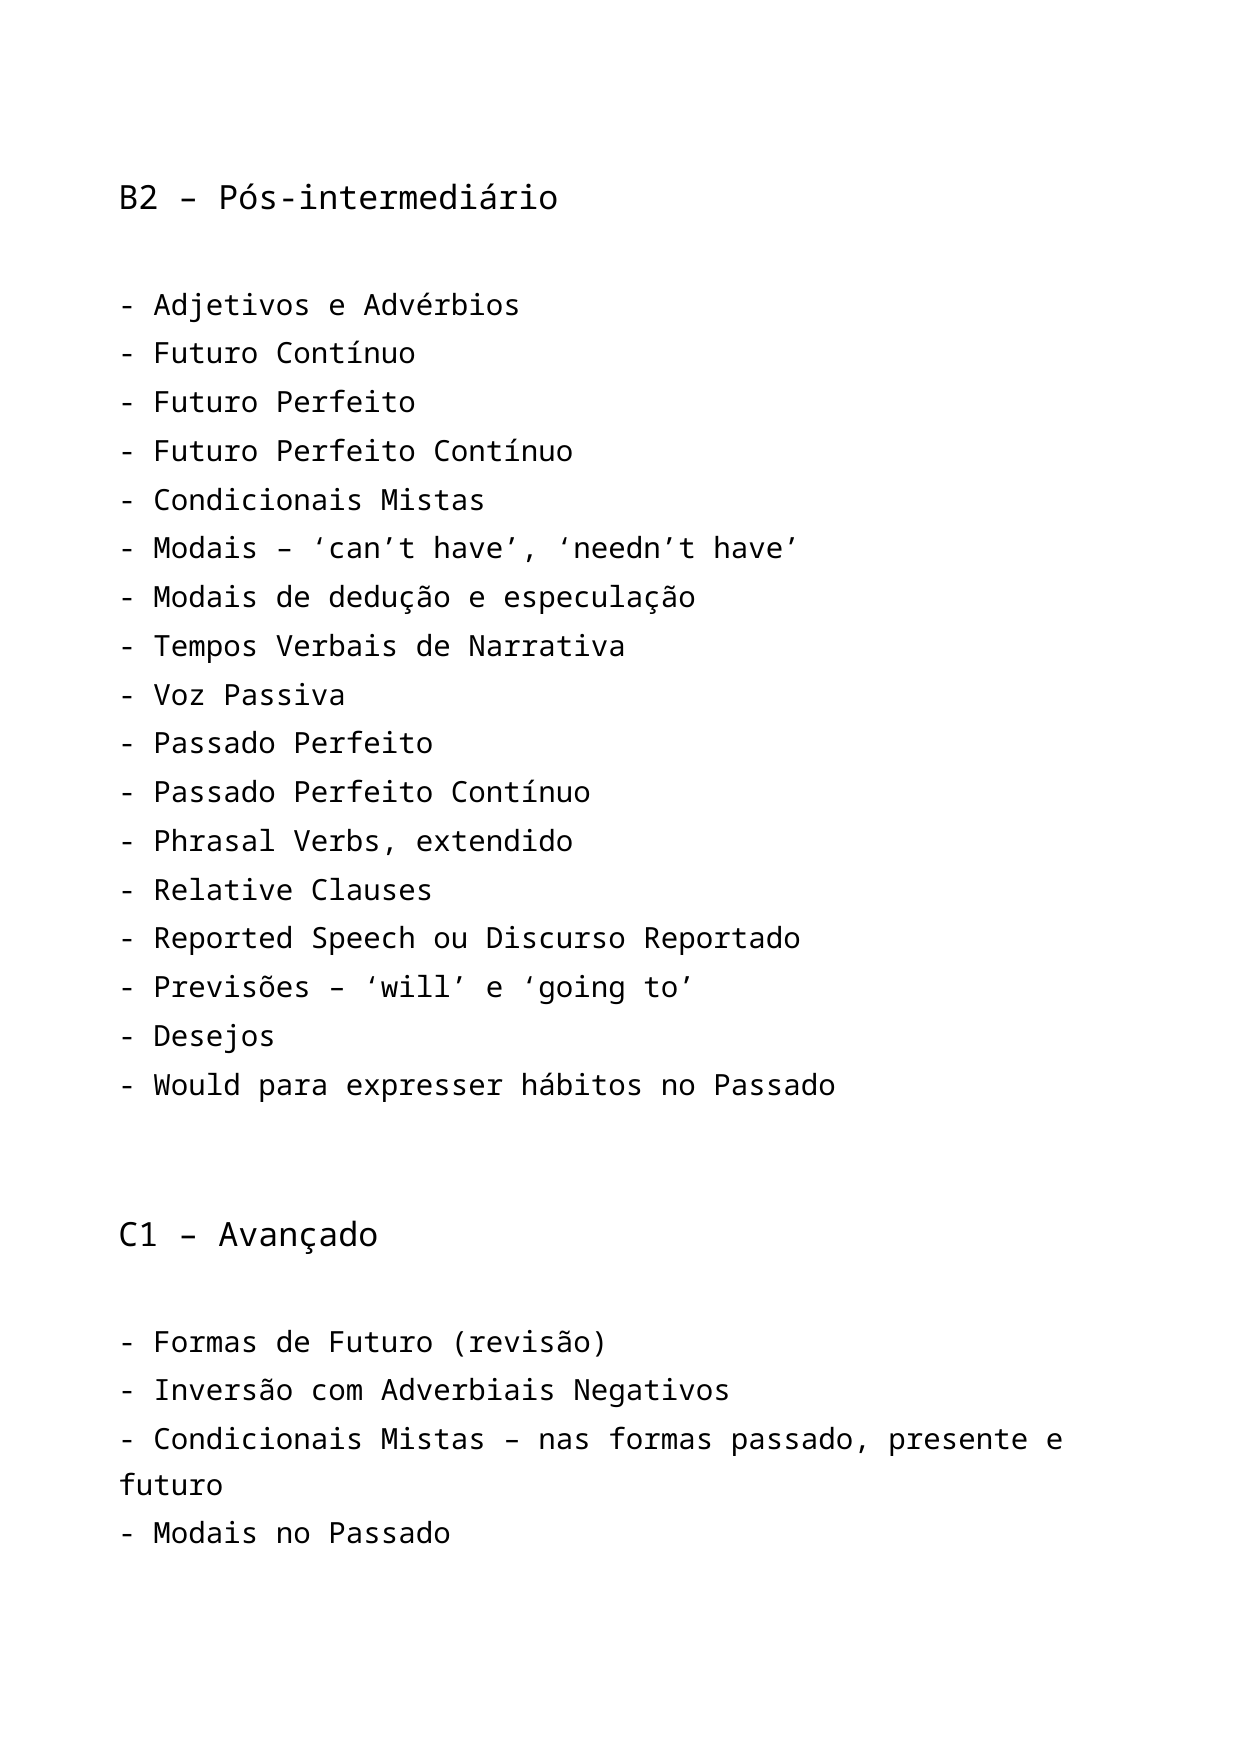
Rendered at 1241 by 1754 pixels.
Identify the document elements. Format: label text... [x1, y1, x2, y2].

text - Tempos Verbais de Narrativa [118, 625, 1122, 665]
text B2 – Pós-intermediário [118, 173, 1122, 219]
text - Inversão com Adverbiais Negativos [118, 1370, 1122, 1409]
text - Passado Perfeito Contínuo [118, 772, 1122, 811]
text - Futuro Perfeito Contínuo [118, 430, 1122, 470]
text - Condicionais Mistas [118, 479, 1122, 519]
text - Futuro Perfeito [118, 382, 1122, 421]
text - Voz Passiva [118, 674, 1122, 714]
text - Modais – ‘can’t have’, ‘needn’t have’ [118, 528, 1122, 567]
text - Modais de dedução e especulação [118, 577, 1122, 616]
text C1 – Avançado [118, 1210, 1122, 1256]
text - Passado Perfeito [118, 723, 1122, 762]
text - Phrasal Verbs, extendido [118, 820, 1122, 860]
text - Reported Speech ou Discurso Reportado [118, 918, 1122, 957]
text - Adjetivos e Advérbios [118, 284, 1122, 324]
text - Formas de Futuro (revisão) [118, 1321, 1122, 1361]
text - Condicionais Mistas – nas formas passado, presente e futuro [118, 1418, 1122, 1504]
text - Relative Clauses [118, 869, 1122, 909]
text - Desejos [118, 1015, 1122, 1055]
text - Modais no Passado [118, 1513, 1122, 1552]
text - Previsões – ‘will’ e ‘going to’ [118, 967, 1122, 1006]
text - Would para expresser hábitos no Passado [118, 1064, 1122, 1104]
text - Futuro Contínuo [118, 333, 1122, 372]
